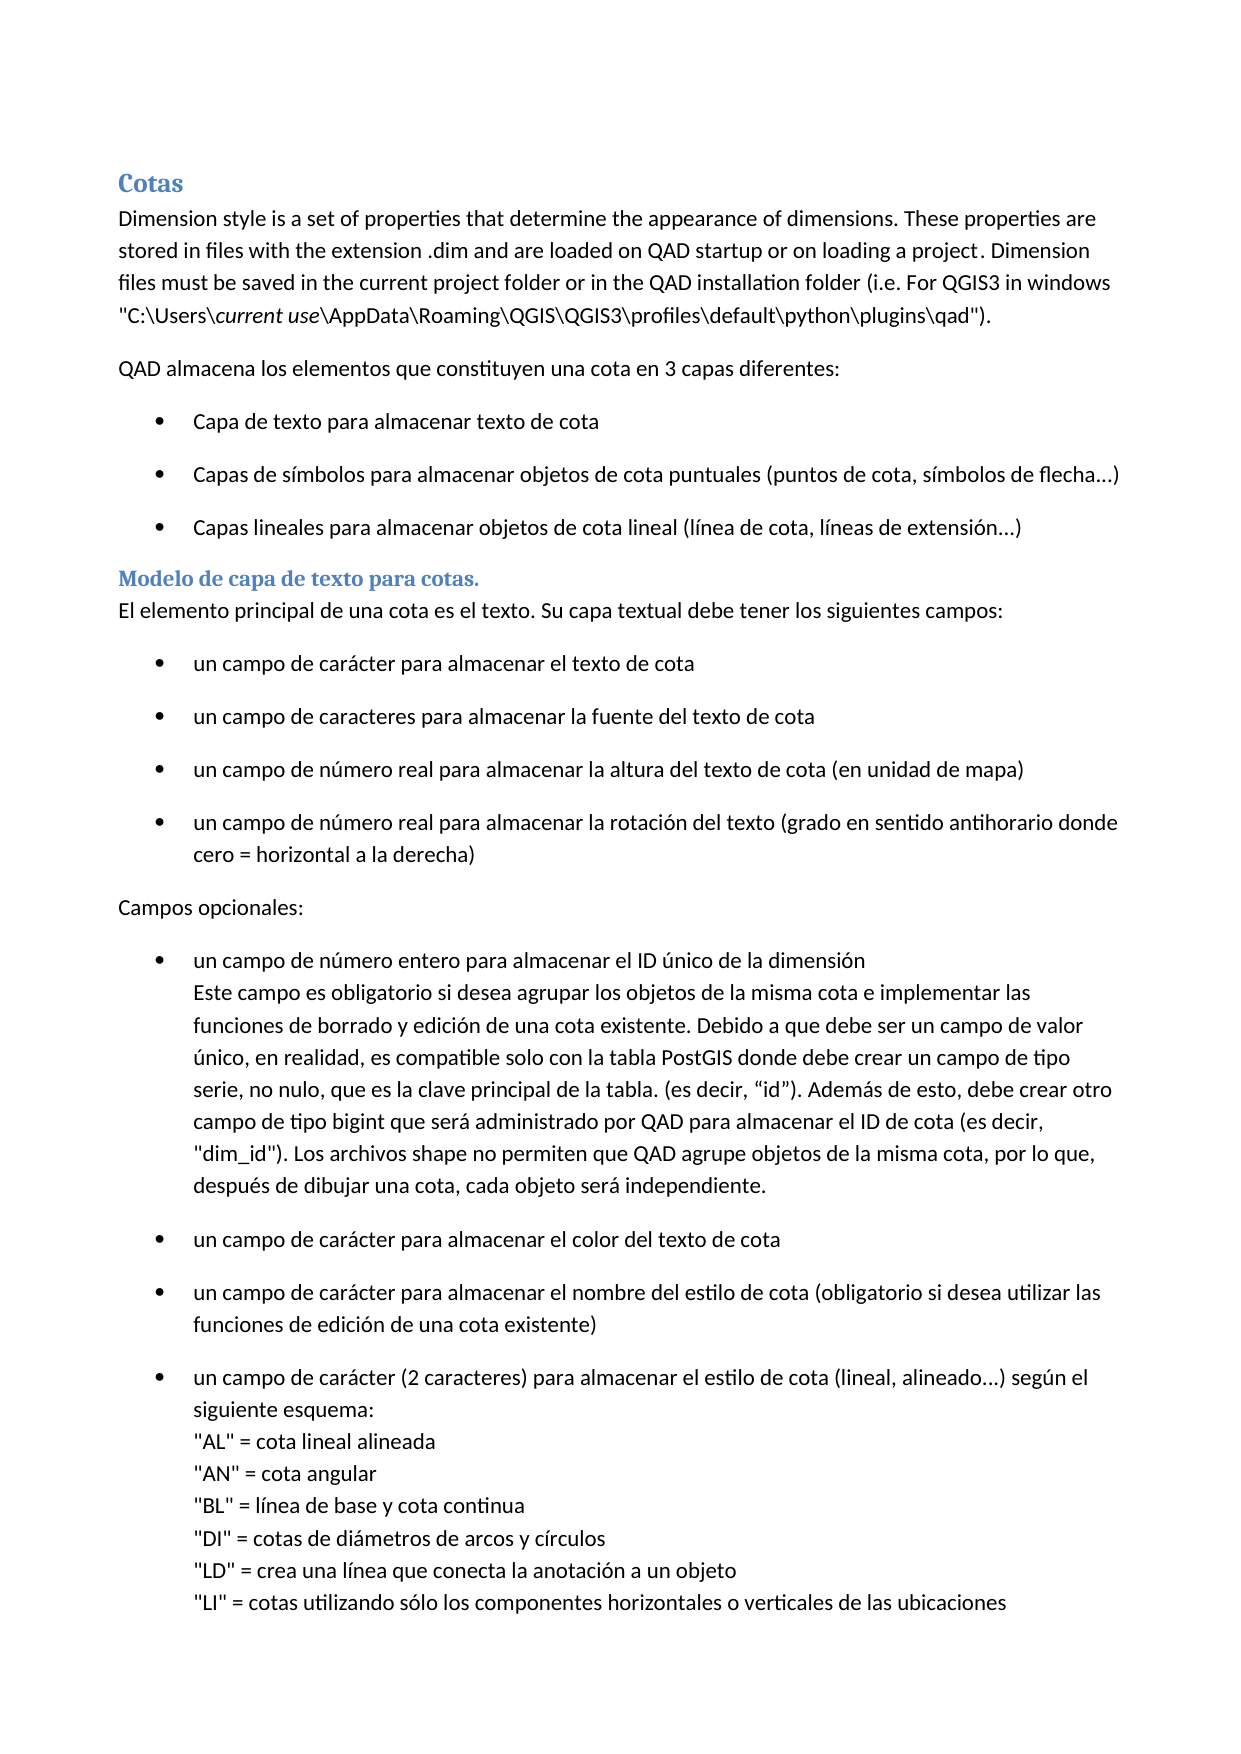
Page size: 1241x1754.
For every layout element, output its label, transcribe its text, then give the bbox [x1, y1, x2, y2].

list Capas lineales para almacenar objetos de cota lineal (línea de cota, líneas de extensión...) [156, 513, 1122, 541]
text Campos opcionales: [118, 893, 1122, 921]
list un campo de carácter para almacenar el nombre del estilo de cota (obligatorio si desea utilizar las funciones de edición de una cota existente) [156, 1278, 1122, 1338]
text Dimension style is a set of properties that determine the appearance of dimensions. These properties are stored in files with the extension .dim and are loaded on QAD startup or on loading a project. Dimension files must be saved in the current project folder or in the QAD installation folder (i.e. For QGIS3 in windows "C:\Users\current use\AppData\Roaming\QGIS\QGIS3\profiles\default\python\plugins\qad"). [118, 204, 1122, 329]
list un campo de número real para almacenar la rotación del texto (grado en sentido antihorario donde cero = horizontal a la derecha) [156, 808, 1122, 868]
list un campo de número entero para almacenar el ID único de la dimensión Este campo es obligatorio si desea agrupar los objetos de la misma cota e implementar las funciones de borrado y edición de una cota existente. Debido a que debe ser un campo de valor único, en realidad, es compatible solo con la tabla PostGIS donde debe crear un campo de tipo serie, no nulo, que es la clave principal de la tabla. (es decir, “id”). Además de esto, debe crear otro campo de tipo bigint que será administrado por QAD para almacenar el ID de cota (es decir, "dim_id"). Los archivos shape no permiten que QAD agrupe objetos de la misma cota, por lo que, después de dibujar una cota, cada objeto será independiente. [156, 946, 1122, 1200]
list Capas de símbolos para almacenar objetos de cota puntuales (puntos de cota, símbolos de flecha...) [156, 460, 1122, 488]
text QAD almacena los elementos que constituyen una cota en 3 capas diferentes: [118, 354, 1122, 382]
list un campo de número real para almacenar la altura del texto de cota (en unidad de mapa) [156, 755, 1122, 783]
list Capa de texto para almacenar texto de cota [156, 407, 1122, 435]
list un campo de caracteres para almacenar la fuente del texto de cota [156, 702, 1122, 730]
subtitle Cotas [118, 168, 1122, 199]
text El elemento principal de una cota es el texto. Su capa textual debe tener los siguientes campos: [118, 596, 1122, 624]
list un campo de carácter para almacenar el color del texto de cota [156, 1225, 1122, 1253]
list un campo de carácter para almacenar el texto de cota [156, 649, 1122, 677]
subtitle Modelo de capa de texto para cotas. [118, 566, 1122, 592]
list un campo de carácter (2 caracteres) para almacenar el estilo de cota (lineal, alineado...) según el siguiente esquema: "AL" = cota lineal alineada "AN" = cota angular "BL" = línea de base y cota continua "DI" = cotas de diámetros de arcos y círculos "LD" = crea una línea que conecta la anotación a un objeto "LI" = cotas utilizando sólo los componentes horizontales o verticales de las ubicaciones [156, 1363, 1122, 1616]
